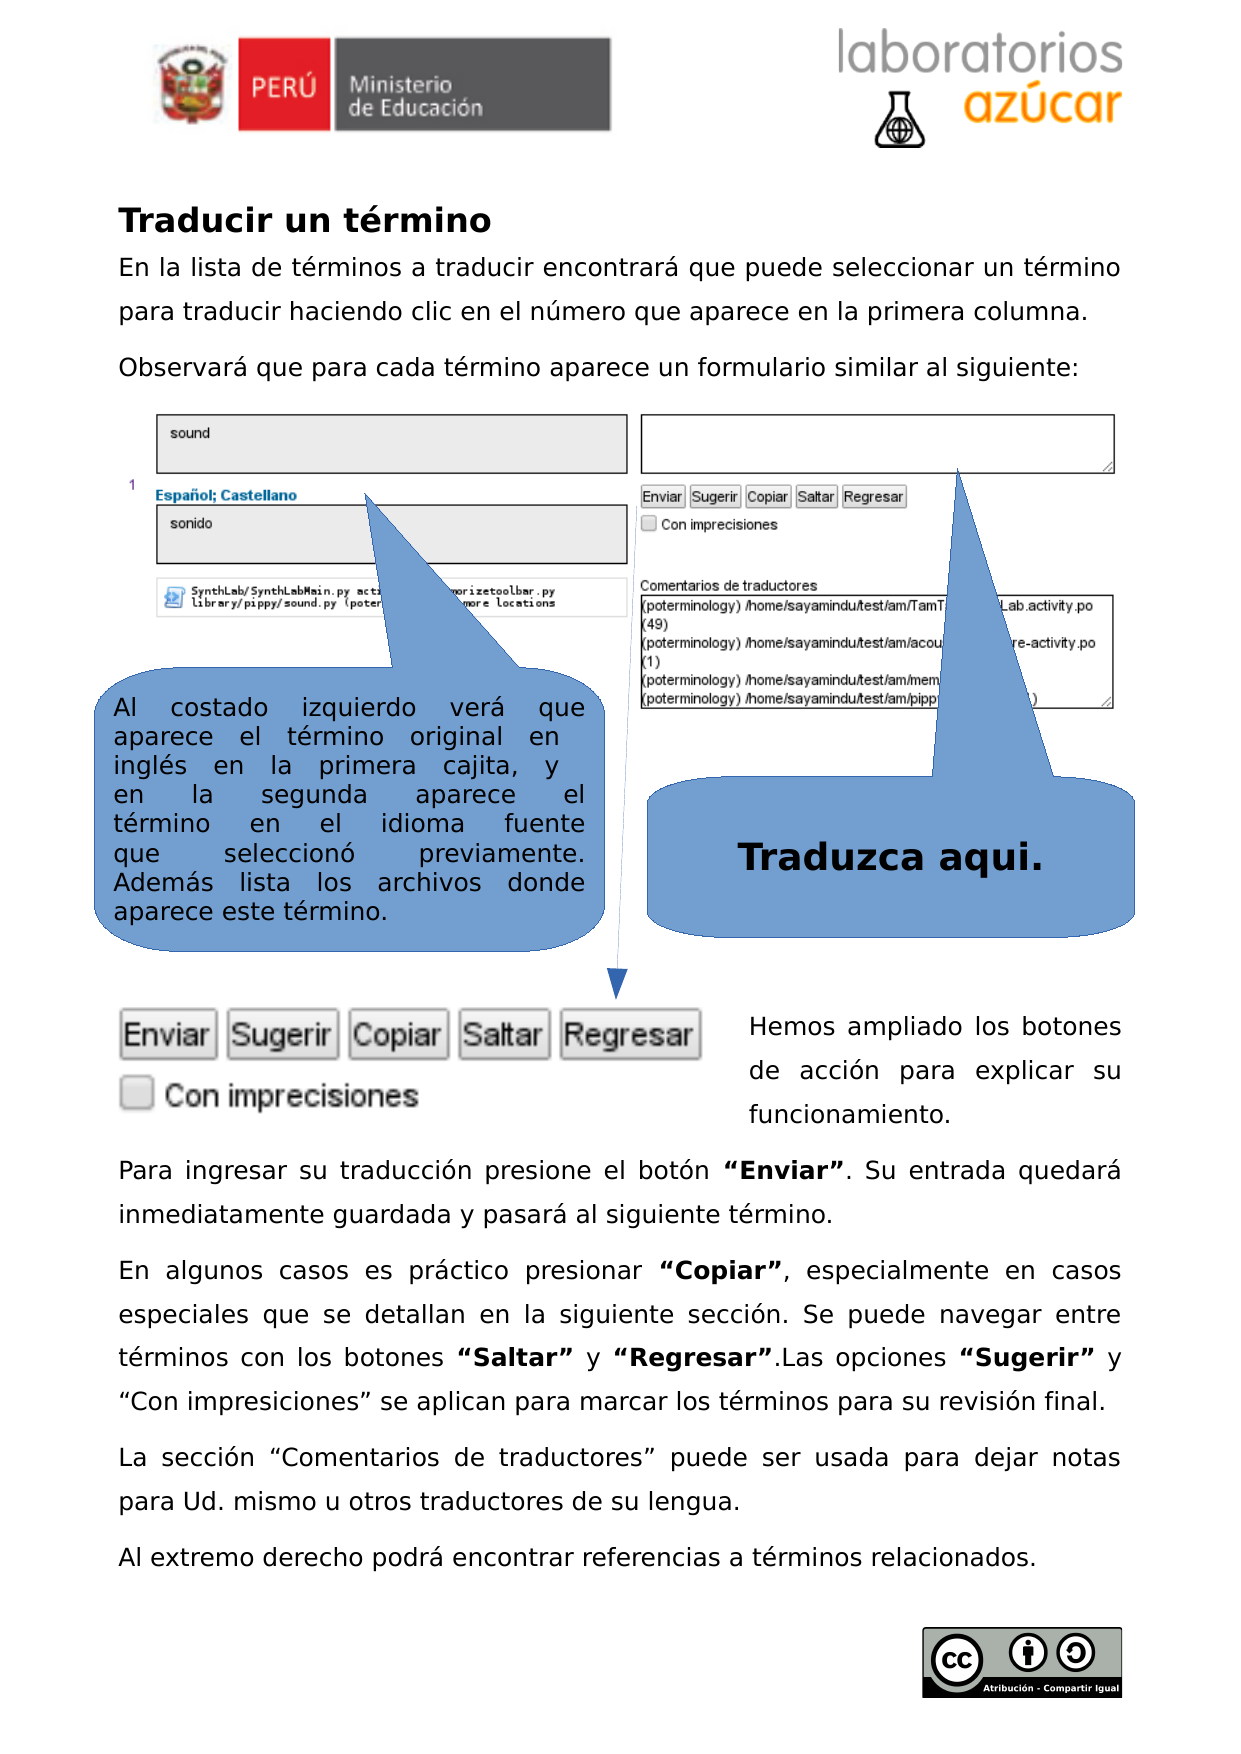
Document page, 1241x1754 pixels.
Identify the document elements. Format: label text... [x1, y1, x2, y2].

text La sección “Comentarios de traductores” puede ser usada para dejar notas para Ud. mismo u otros traductores de su lengua. [118, 1443, 1122, 1516]
picture [118, 409, 1123, 717]
text Observará que para cada término aparece un formulario similar al siguiente: [118, 353, 1122, 382]
subtitle Traducir un término [118, 202, 1122, 241]
text Hemos ampliado los botones de acción para explicar su funcionamiento. [118, 1012, 1122, 1129]
picture [137, 22, 631, 148]
picture [922, 1627, 1123, 1698]
picture [838, 28, 1123, 148]
picture [109, 1006, 749, 1128]
text En la lista de términos a traducir encontrará que puede seleccionar un término para traducir haciendo clic en el número que aparece en la primera columna. [118, 253, 1122, 326]
text Para ingresar su traducción presione el botón “Enviar”. Su entrada quedará inmediatamente guardada y pasará al siguiente término. [118, 1156, 1122, 1229]
text En algunos casos es práctico presionar “Copiar”, especialmente en casos especiales que se detallan en la siguiente sección. Se puede navegar entre términos con los botones “Saltar” y “Regresar”.Las opciones “Sugerir” y “Con impresiciones” se aplican para marcar los términos para su revisión final. [118, 1256, 1122, 1416]
text Al extremo derecho podrá encontrar referencias a términos relacionados. [118, 1543, 1122, 1573]
